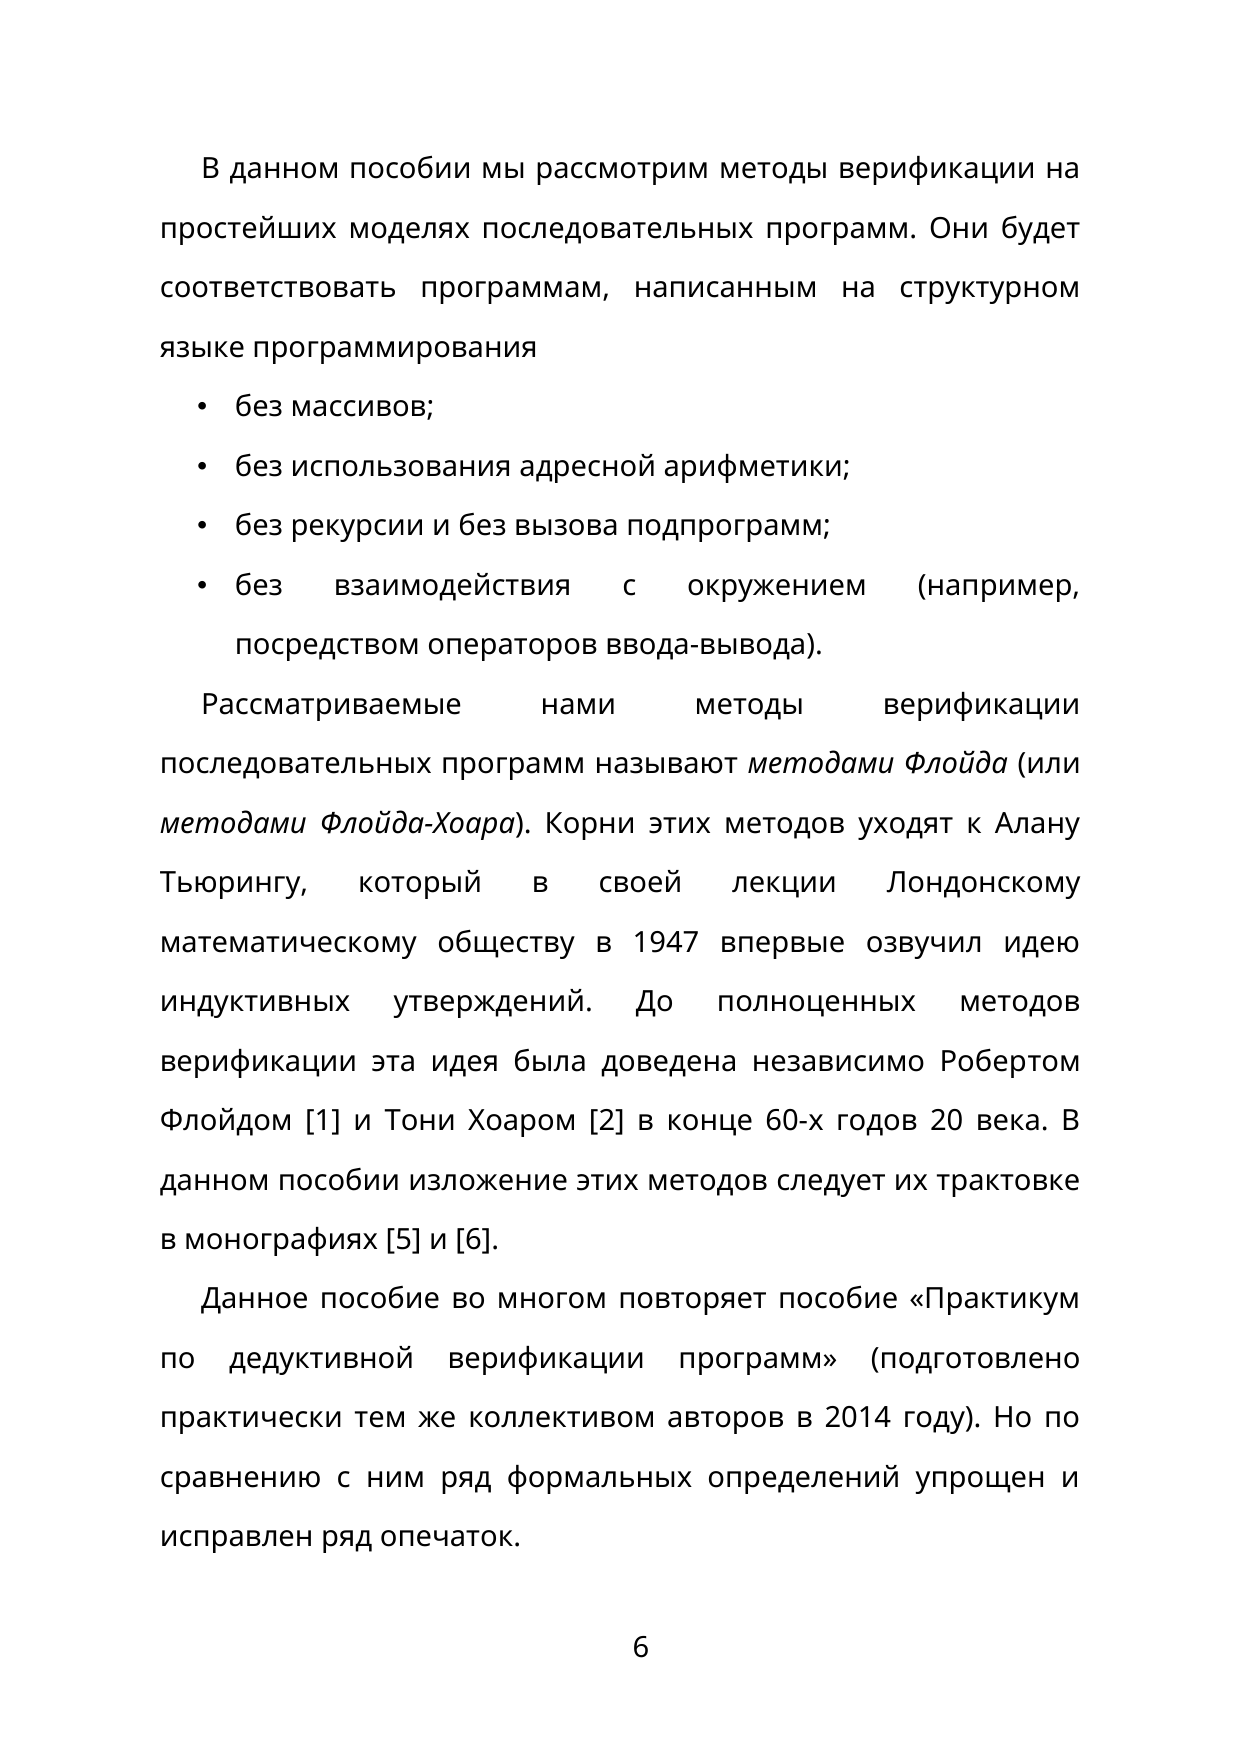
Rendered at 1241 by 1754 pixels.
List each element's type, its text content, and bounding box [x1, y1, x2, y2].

list без рекурсии и без вызова подпрограмм; [197, 504, 1081, 544]
text В данном пособии мы рассмотрим методы верификации на простейших моделях последовательных программ. Они будет соот­ветствовать программам, написанным на структурном языке про­граммирования [159, 148, 1081, 366]
list без массивов; [197, 386, 1081, 425]
list без взаимодействия с окружением (например, посредством операторов ввода-вывода). [197, 564, 1081, 663]
list без использования адресной арифметики; [197, 445, 1081, 485]
text Данное пособие во многом повторяет пособие «Практикум по дедуктивной верификации программ» (подготовлено практически тем же коллективом авторов в 2014 году). Но по сравнению с ним ряд формальных определений упрощен и исправлен ряд опечаток. [159, 1278, 1081, 1555]
text Рассматриваемые нами методы верификации последовательных про­грамм называют методами Флойда (или методами Флой­да-Хоара). Корни этих методов уходят к Алану Тьюрингу, который в своей лекции Лондонскому математическому обществу в 1947 впервые озвучил идею индуктивных утверждений. До полноценных методов верификации эта идея была доведена независимо Робер­том Флойдом [1] и Тони Хоаром [2] в конце 60-х годов 20 века. В данном пособии изложение этих методов следует их трактовке в монографиях [5] и [6]. [159, 683, 1081, 1258]
